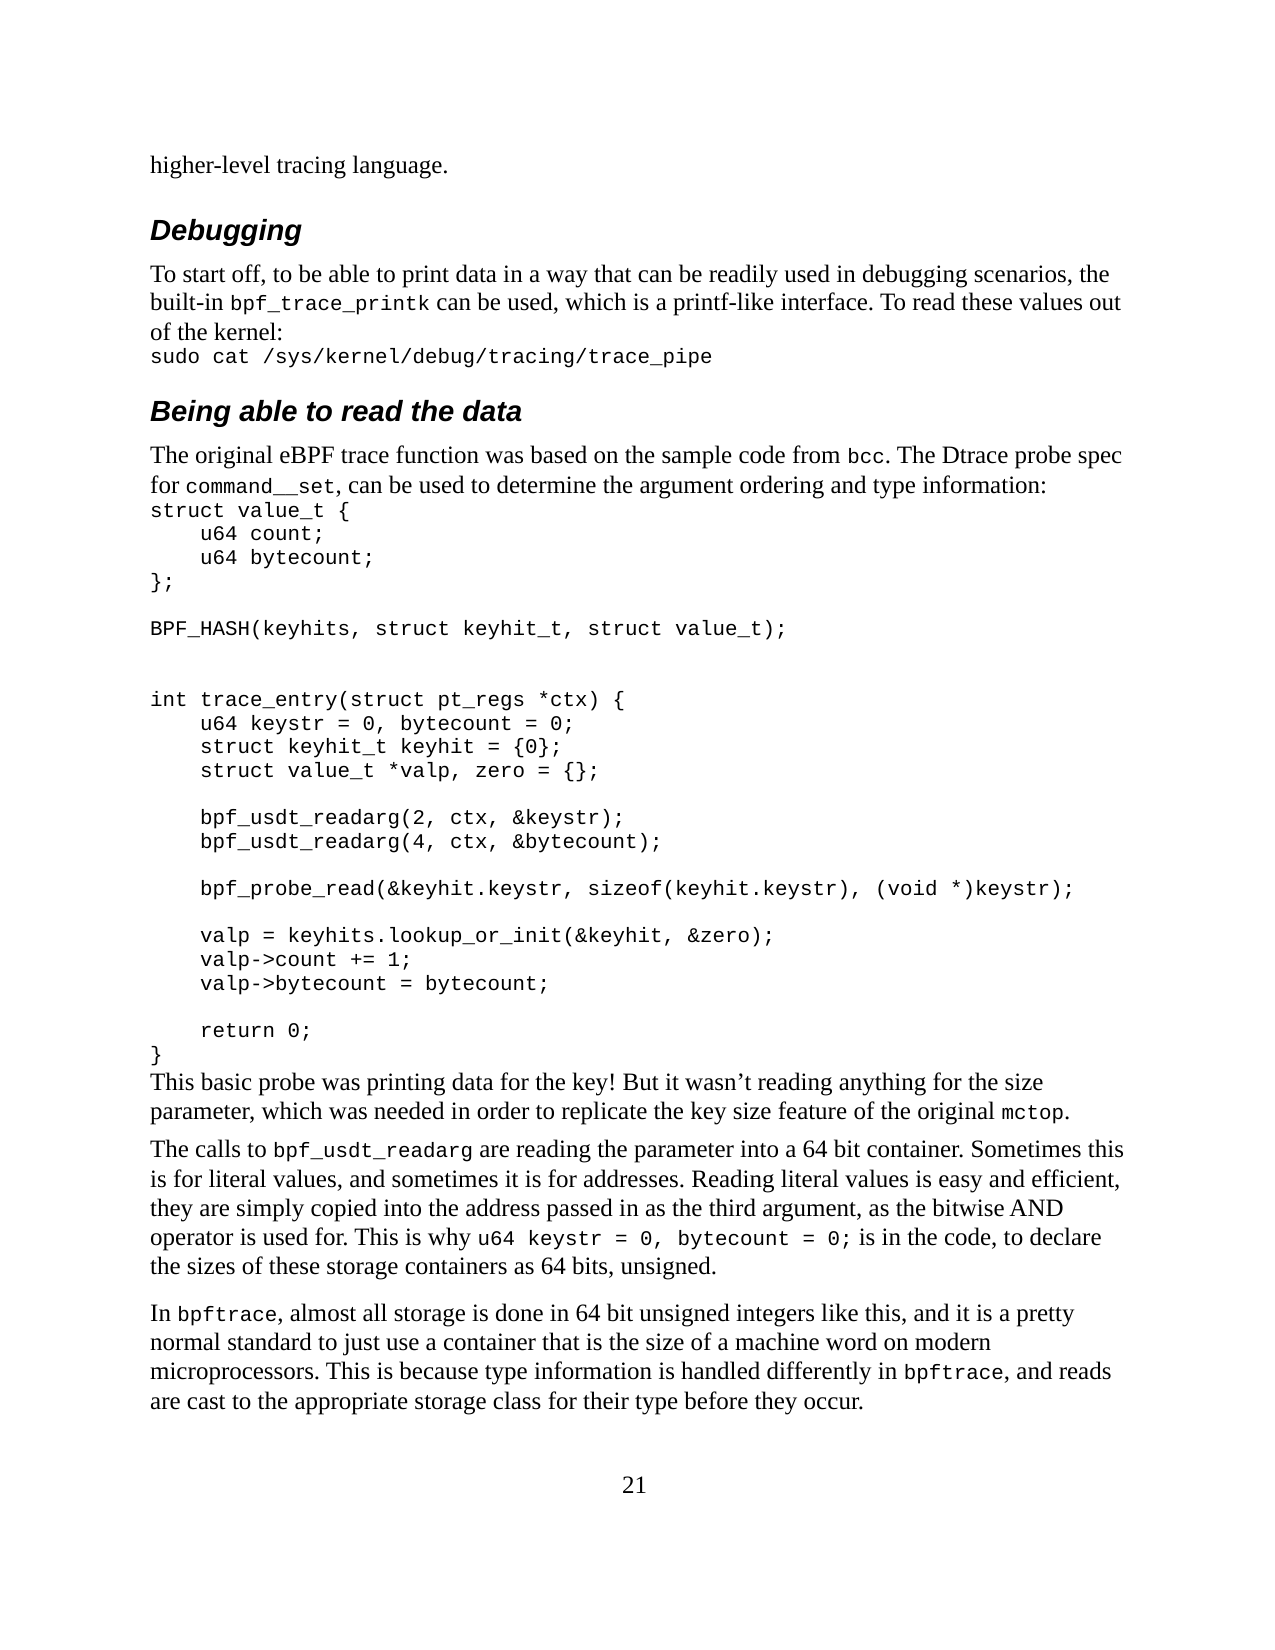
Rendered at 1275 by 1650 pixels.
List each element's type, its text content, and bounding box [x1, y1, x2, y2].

subtitle Being able to read the data [150, 394, 1125, 428]
text u64 count; [150, 523, 1125, 547]
text valp->bytecount = bytecount; [150, 973, 1125, 996]
text u64 bytecount; [150, 547, 1125, 571]
text To start off, to be able to print data in a way that can be readily used in debugging scenarios, the built-in bpf_trace_printk can be used, which is a printf-like interface. To read these values out of the kernel: [150, 259, 1125, 346]
text struct value_t *valp, zero = {}; [150, 760, 1125, 783]
text BPF_HASH(keyhits, struct keyhit_t, struct value_t); [150, 618, 1125, 642]
text higher-level tracing language. [150, 150, 1125, 179]
text This basic probe was printing data for the key! But it wasn’t reading anything for the size parameter, which was needed in order to replicate the key size feature of the original mctop. [150, 1067, 1125, 1126]
text u64 keystr = 0, bytecount = 0; [150, 712, 1125, 736]
text sudo cat /sys/kernel/debug/tracing/trace_pipe [150, 346, 1125, 369]
text return 0; [150, 1020, 1125, 1043]
text bpf_usdt_readarg(2, ctx, &keystr); [150, 807, 1125, 831]
text int trace_entry(struct pt_regs *ctx) { [150, 689, 1125, 712]
text } [150, 1043, 1125, 1067]
text struct keyhit_t keyhit = {0}; [150, 736, 1125, 760]
text bpf_probe_read(&keyhit.keystr, sizeof(keyhit.keystr), (void *)keystr); [150, 878, 1125, 902]
text }; [150, 571, 1125, 594]
text In bpftrace, almost all storage is done in 64 bit unsigned integers like this, and it is a pretty normal standard to just use a container that is the size of a machine word on modern microprocessors. This is because type information is handled differently in bpftrace, and reads are cast to the appropriate storage class for their type before they occur. [150, 1298, 1125, 1414]
text valp->count += 1; [150, 949, 1125, 973]
text valp = keyhits.lookup_or_init(&keyhit, &zero); [150, 925, 1125, 949]
text The calls to bpf_usdt_readarg are reading the parameter into a 64 bit container. Sometimes this is for literal values, and sometimes it is for addresses. Reading literal values is easy and efficient, they are simply copied into the address passed in as the third argument, as the bitwise AND operator is used for. This is why u64 keystr = 0, bytecount = 0; is in the code, to declare the sizes of these storage containers as 64 bits, unsigned. [150, 1134, 1125, 1280]
text bpf_usdt_readarg(4, ctx, &bytecount); [150, 831, 1125, 854]
text The original eBPF trace function was based on the sample code from bcc. The Dtrace probe spec for command__set, can be used to determine the argument ordering and type information: [150, 441, 1125, 500]
subtitle Debugging [150, 213, 1125, 246]
text struct value_t { [150, 500, 1125, 523]
